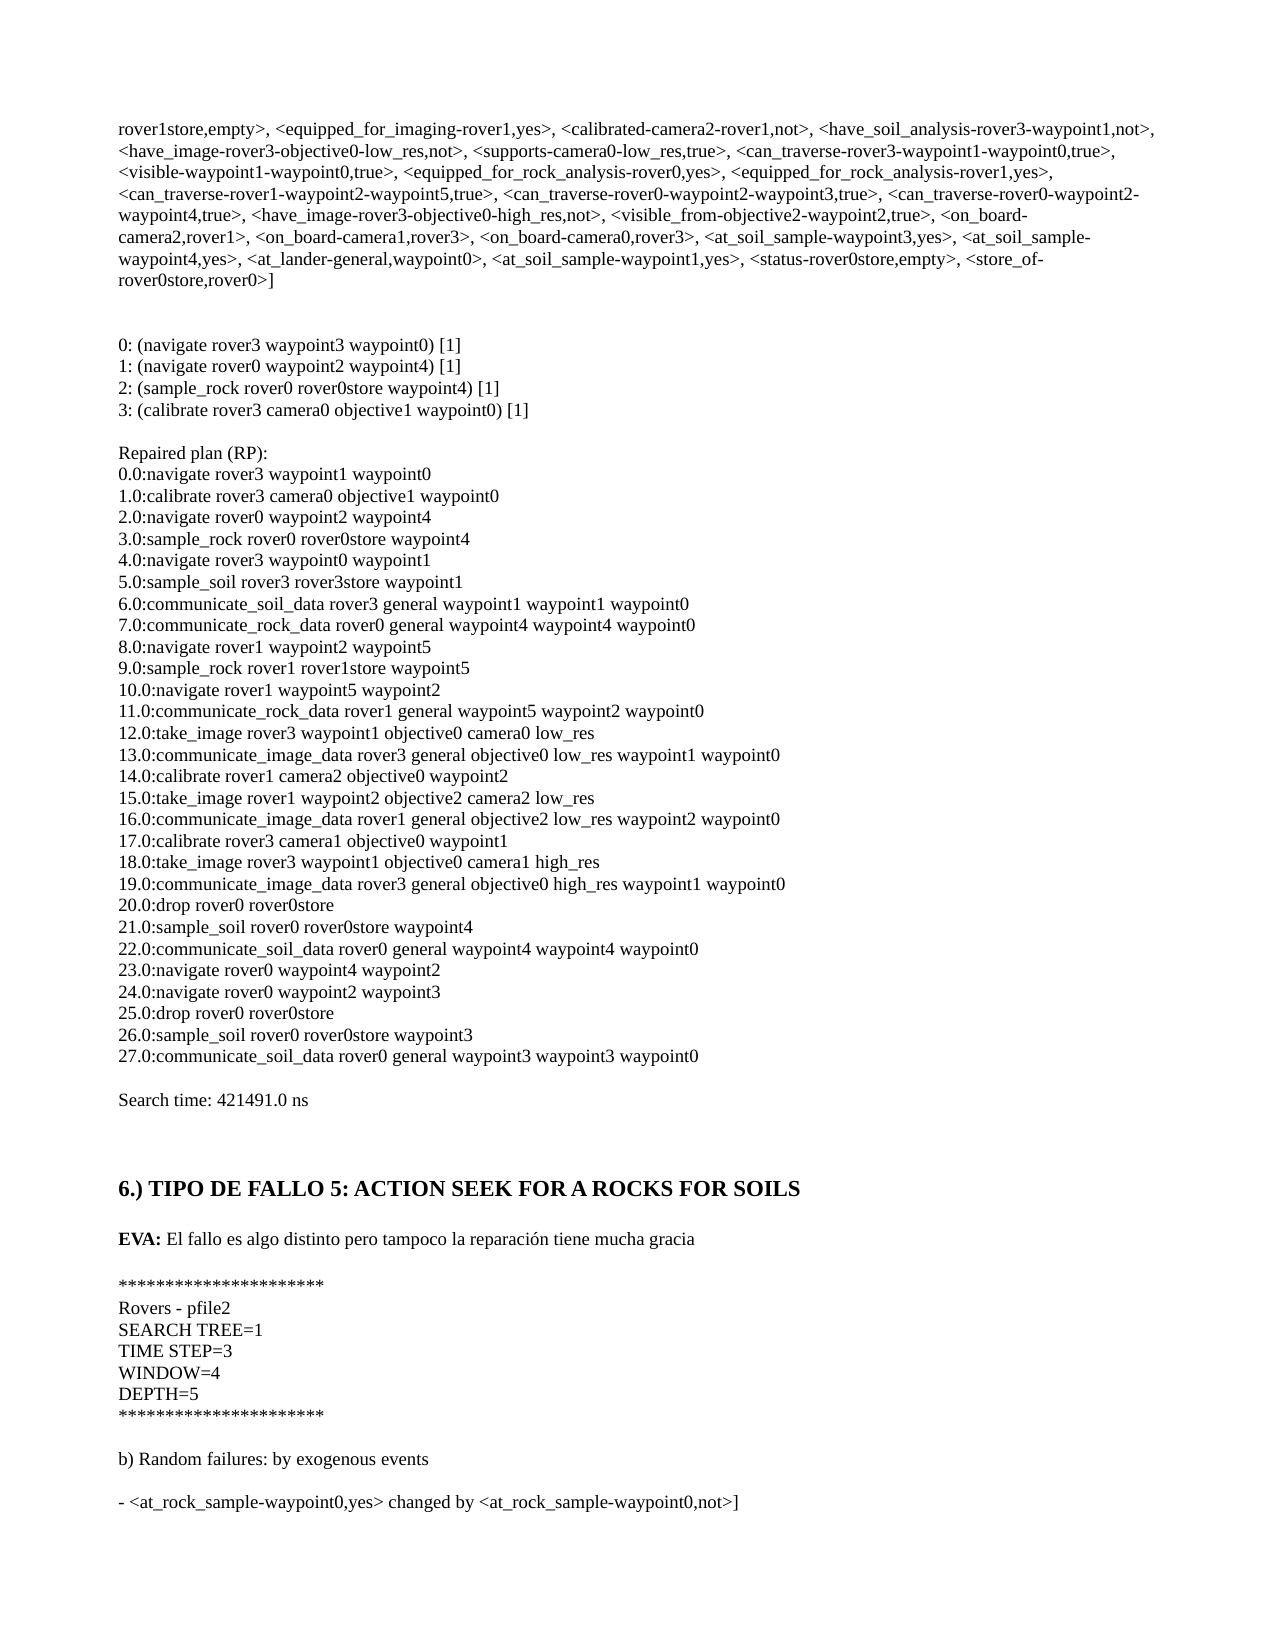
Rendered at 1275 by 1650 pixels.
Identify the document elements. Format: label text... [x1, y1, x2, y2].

text 21.0:sample_soil rover0 rover0store waypoint4 [118, 916, 1157, 937]
text 22.0:communicate_soil_data rover0 general waypoint4 waypoint4 waypoint0 [118, 937, 1157, 959]
text TIME STEP=3 [118, 1340, 1157, 1362]
text - <at_rock_sample-waypoint0,yes> changed by <at_rock_sample-waypoint0,not>] [118, 1491, 1157, 1512]
text 0.0:navigate rover3 waypoint1 waypoint0 [118, 463, 1157, 485]
text 6.) TIPO DE FALLO 5: ACTION SEEK FOR A ROCKS FOR SOILS [118, 1175, 1157, 1201]
text 25.0:drop rover0 rover0store [118, 1002, 1157, 1024]
text 6.0:communicate_soil_data rover3 general waypoint1 waypoint1 waypoint0 [118, 592, 1157, 614]
text 0: (navigate rover3 waypoint3 waypoint0) [1] [118, 334, 1157, 355]
text 3: (calibrate rover3 camera0 objective1 waypoint0) [1] [118, 398, 1157, 420]
text 11.0:communicate_rock_data rover1 general waypoint5 waypoint2 waypoint0 [118, 700, 1157, 722]
text 1: (navigate rover0 waypoint2 waypoint4) [1] [118, 355, 1157, 377]
text 1.0:calibrate rover3 camera0 objective1 waypoint0 [118, 485, 1157, 506]
text 26.0:sample_soil rover0 rover0store waypoint3 [118, 1024, 1157, 1045]
text 2.0:navigate rover0 waypoint2 waypoint4 [118, 506, 1157, 528]
text EVA: El fallo es algo distinto pero tampoco la reparación tiene mucha gracia [118, 1227, 1157, 1249]
text 15.0:take_image rover1 waypoint2 objective2 camera2 low_res [118, 787, 1157, 808]
text ********************** [118, 1405, 1157, 1426]
text 9.0:sample_rock rover1 rover1store waypoint5 [118, 657, 1157, 679]
text 20.0:drop rover0 rover0store [118, 894, 1157, 916]
text Repaired plan (RP): [118, 442, 1157, 463]
text 24.0:navigate rover0 waypoint2 waypoint3 [118, 981, 1157, 1002]
text 4.0:navigate rover3 waypoint0 waypoint1 [118, 549, 1157, 571]
text 18.0:take_image rover3 waypoint1 objective0 camera1 high_res [118, 851, 1157, 873]
text 13.0:communicate_image_data rover3 general objective0 low_res waypoint1 waypoint0 [118, 743, 1157, 765]
text Search time: 421491.0 ns [118, 1088, 1157, 1110]
text rover1store,empty>, <equipped_for_imaging-rover1,yes>, <calibrated-camera2-rover1,not>, <have_soil_analysis-rover3-waypoint1,not>, <have_image-rover3-objective0-low_res,not>, <supports-camera0-low_res,true>, <can_traverse-rover3-waypoint1-waypoint0,true>, <visible-waypoint1-waypoint0,true>, <equipped_for_rock_analysis-rover0,yes>, <equipped_for_rock_analysis-rover1,yes>, <can_traverse-rover1-waypoint2-waypoint5,true>, <can_traverse-rover0-waypoint2-waypoint3,true>, <can_traverse-rover0-waypoint2-waypoint4,true>, <have_image-rover3-objective0-high_res,not>, <visible_from-objective2-waypoint2,true>, <on_board-camera2,rover1>, <on_board-camera1,rover3>, <on_board-camera0,rover3>, <at_soil_sample-waypoint3,yes>, <at_soil_sample-waypoint4,yes>, <at_lander-general,waypoint0>, <at_soil_sample-waypoint1,yes>, <status-rover0store,empty>, <store_of-rover0store,rover0>] [118, 118, 1157, 291]
text b) Random failures: by exogenous events [118, 1448, 1157, 1469]
text 2: (sample_rock rover0 rover0store waypoint4) [1] [118, 377, 1157, 398]
text SEARCH TREE=1 [118, 1318, 1157, 1340]
text 7.0:communicate_rock_data rover0 general waypoint4 waypoint4 waypoint0 [118, 614, 1157, 636]
text 3.0:sample_rock rover0 rover0store waypoint4 [118, 528, 1157, 549]
text 17.0:calibrate rover3 camera1 objective0 waypoint1 [118, 830, 1157, 851]
text 8.0:navigate rover1 waypoint2 waypoint5 [118, 636, 1157, 657]
text 23.0:navigate rover0 waypoint4 waypoint2 [118, 959, 1157, 981]
text Rovers - pfile2 [118, 1297, 1157, 1318]
text 10.0:navigate rover1 waypoint5 waypoint2 [118, 679, 1157, 700]
text 19.0:communicate_image_data rover3 general objective0 high_res waypoint1 waypoint0 [118, 873, 1157, 894]
text ********************** [118, 1275, 1157, 1297]
text 5.0:sample_soil rover3 rover3store waypoint1 [118, 571, 1157, 592]
text 12.0:take_image rover3 waypoint1 objective0 camera0 low_res [118, 722, 1157, 743]
text WINDOW=4 [118, 1362, 1157, 1383]
text 14.0:calibrate rover1 camera2 objective0 waypoint2 [118, 765, 1157, 787]
text 27.0:communicate_soil_data rover0 general waypoint3 waypoint3 waypoint0 [118, 1045, 1157, 1067]
text 16.0:communicate_image_data rover1 general objective2 low_res waypoint2 waypoint0 [118, 808, 1157, 830]
text DEPTH=5 [118, 1383, 1157, 1405]
